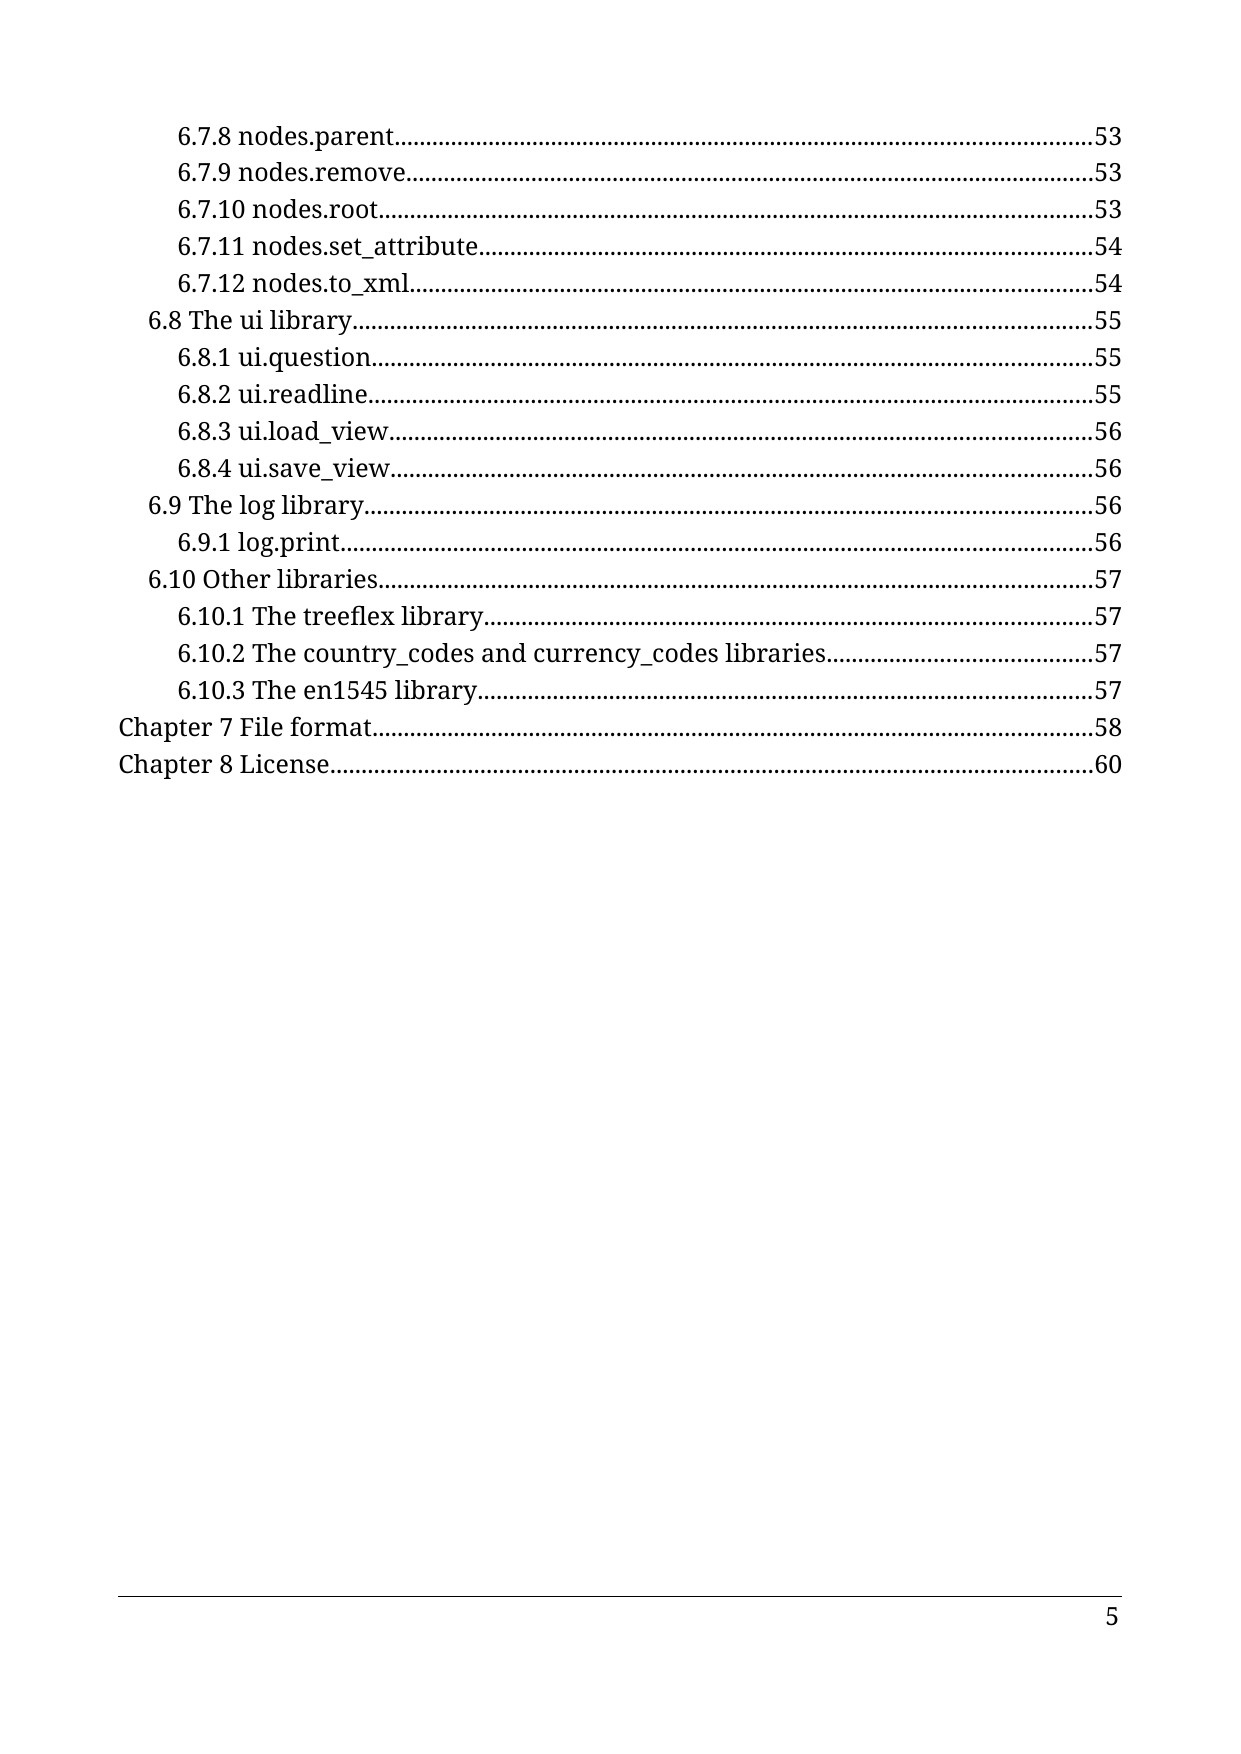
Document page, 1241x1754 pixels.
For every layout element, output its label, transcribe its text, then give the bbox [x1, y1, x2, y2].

text 6.8.3 ui.load_view 56 [177, 414, 1122, 448]
text 6.8.4 ui.save_view 56 [177, 451, 1122, 485]
text 6.7.10 nodes.root 53 [177, 192, 1122, 226]
text 6.10.3 The en1545 library 57 [177, 673, 1122, 707]
text Chapter 7 File format 58 [118, 710, 1122, 744]
text 6.10.1 The treeflex library 57 [177, 599, 1122, 633]
text 6.8 The ui library 55 [148, 303, 1122, 337]
text Chapter 8 License 60 [118, 747, 1122, 781]
text 6.7.9 nodes.remove 53 [177, 155, 1122, 189]
text 6.9.1 log.print 56 [177, 525, 1122, 559]
text 6.7.8 nodes.parent 53 [177, 118, 1122, 152]
text 6.10 Other libraries 57 [148, 562, 1122, 596]
text 6.8.2 ui.readline 55 [177, 377, 1122, 411]
text 6.10.2 The country_codes and currency_codes libraries 57 [177, 636, 1122, 670]
text 6.7.12 nodes.to_xml 54 [177, 266, 1122, 300]
text 6.8.1 ui.question 55 [177, 340, 1122, 374]
text 6.9 The log library 56 [148, 488, 1122, 522]
text 6.7.11 nodes.set_attribute 54 [177, 229, 1122, 263]
